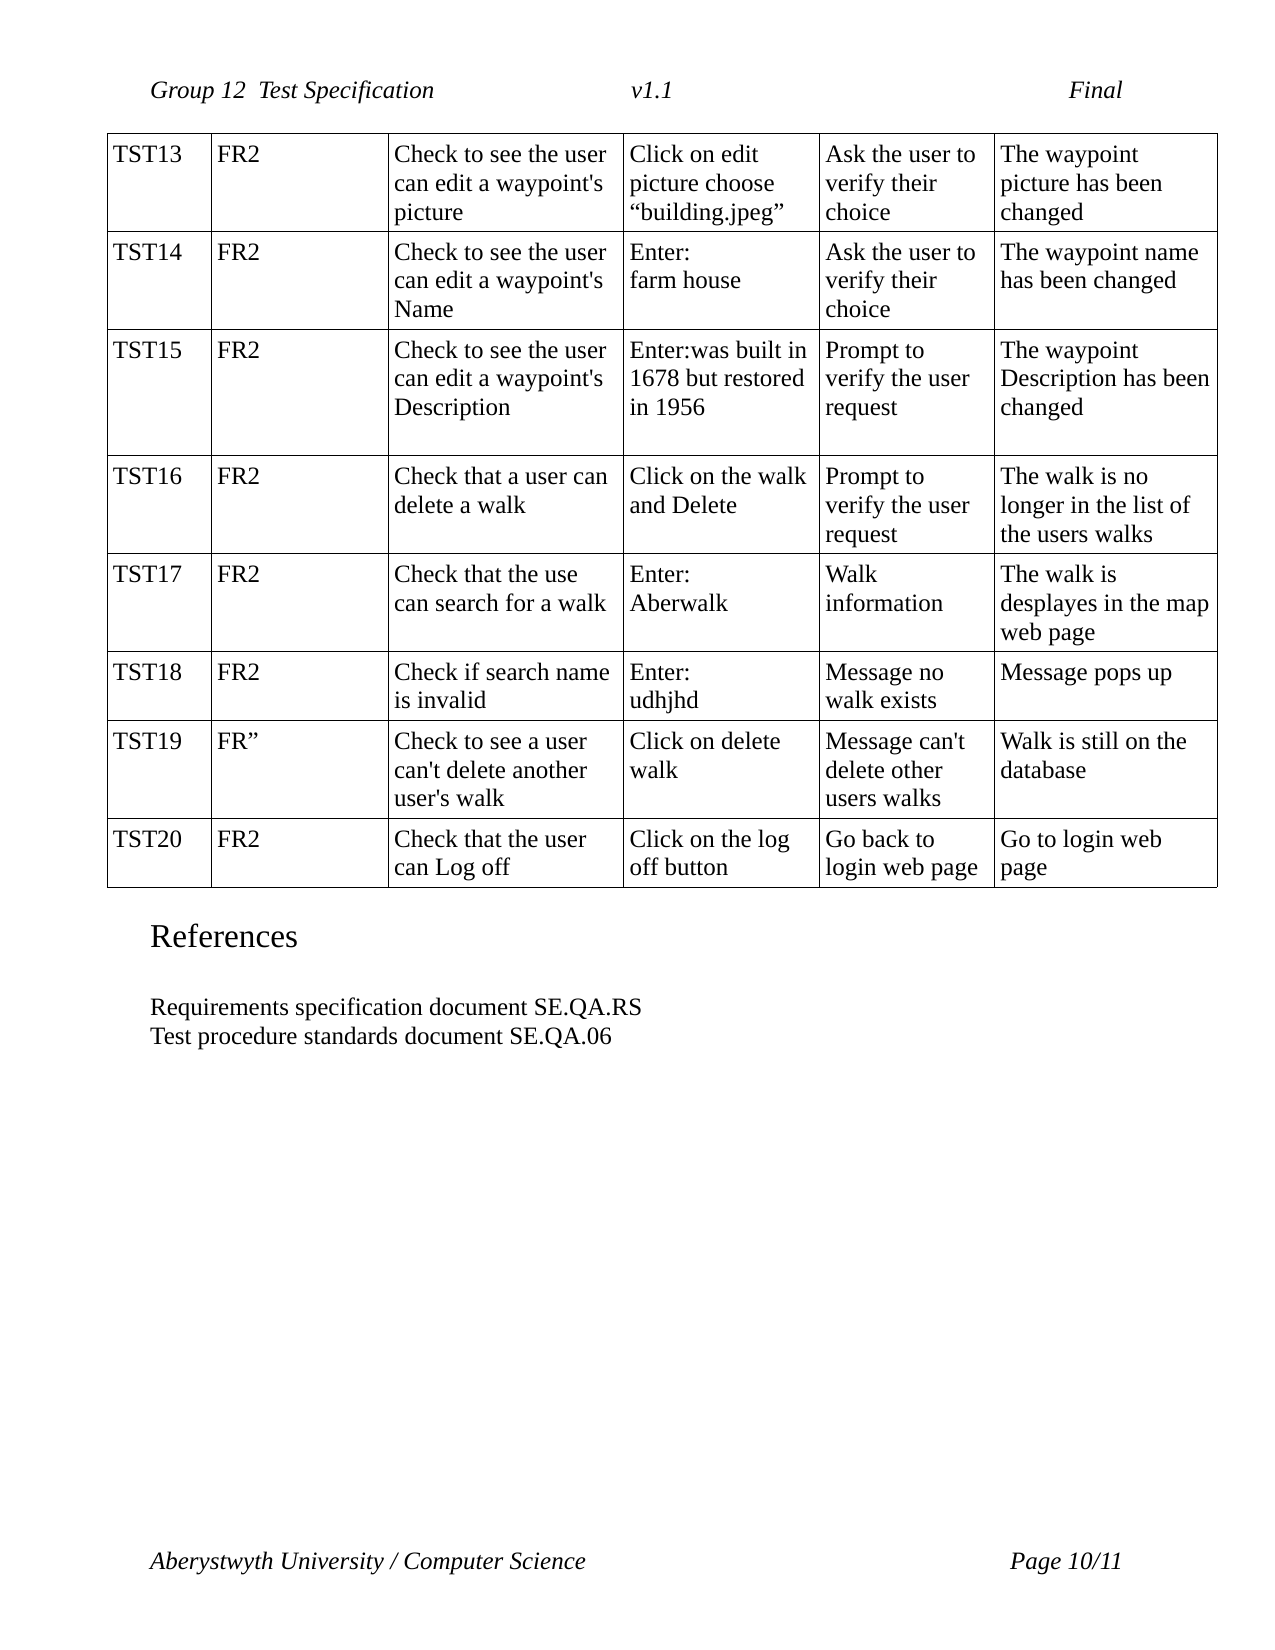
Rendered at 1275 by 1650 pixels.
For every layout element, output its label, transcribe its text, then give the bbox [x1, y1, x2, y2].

table_cell TST20 [108, 819, 211, 887]
table_cell Check if search name is invalid [389, 652, 623, 720]
table_cell Click on delete walk [624, 721, 819, 818]
table_cell FR2 [212, 330, 388, 455]
text Requirements specification document SE.QA.RS [150, 992, 1125, 1021]
table_cell The waypoint name has been changed [995, 232, 1217, 329]
table_cell Check that a user can delete a walk [389, 456, 623, 553]
table_cell TST15 [108, 330, 211, 455]
text Test procedure standards document SE.QA.06 [150, 1021, 1125, 1050]
table_cell FR2 [212, 134, 388, 231]
table_cell Enter: farm house [624, 232, 819, 329]
table_cell Check to see a user can't delete another user's walk [389, 721, 623, 818]
table_cell FR2 [212, 456, 388, 553]
table_cell Go to login web page [995, 819, 1217, 887]
table_cell The walk is no longer in the list of the users walks [995, 456, 1217, 553]
text References [150, 916, 1125, 954]
table_cell TST19 [108, 721, 211, 818]
table_cell TST16 [108, 456, 211, 553]
table_cell Enter: Aberwalk [624, 554, 819, 651]
table_cell Check to see the user can edit a waypoint's Description [389, 330, 623, 455]
table_cell Walk is still on the database [995, 721, 1217, 818]
table_cell Ask the user to verify their choice [820, 232, 994, 329]
table_cell Check that the user can Log off [389, 819, 623, 887]
table_cell Message no walk exists [820, 652, 994, 720]
table_cell Check to see the user can edit a waypoint's picture [389, 134, 623, 231]
table_cell Check to see the user can edit a waypoint's Name [389, 232, 623, 329]
table_cell Go back to login web page [820, 819, 994, 887]
table_cell Check that the use can search for a walk [389, 554, 623, 651]
table_cell Click on edit picture choose “building.jpeg” [624, 134, 819, 231]
table_cell The waypoint Description has been changed [995, 330, 1217, 455]
table_cell Walk information [820, 554, 994, 651]
table_cell Message pops up [995, 652, 1217, 720]
table_cell Prompt to verify the user request [820, 330, 994, 455]
table_cell Enter:was built in 1678 but restored in 1956 [624, 330, 819, 455]
table_cell The walk is desplayes in the map web page [995, 554, 1217, 651]
table_cell FR2 [212, 652, 388, 720]
table_cell Click on the log off button [624, 819, 819, 887]
table_cell Enter: udhjhd [624, 652, 819, 720]
table_cell FR2 [212, 554, 388, 651]
table_cell TST17 [108, 554, 211, 651]
table_cell Message can't delete other users walks [820, 721, 994, 818]
table_cell Prompt to verify the user request [820, 456, 994, 553]
table_cell The waypoint picture has been changed [995, 134, 1217, 231]
table_cell TST14 [108, 232, 211, 329]
table_cell FR2 [212, 819, 388, 887]
table_cell TST18 [108, 652, 211, 720]
table_cell Click on the walk and Delete [624, 456, 819, 553]
table_cell TST13 [108, 134, 211, 231]
table_cell FR” [212, 721, 388, 818]
table_cell Ask the user to verify their choice [820, 134, 994, 231]
table_cell FR2 [212, 232, 388, 329]
